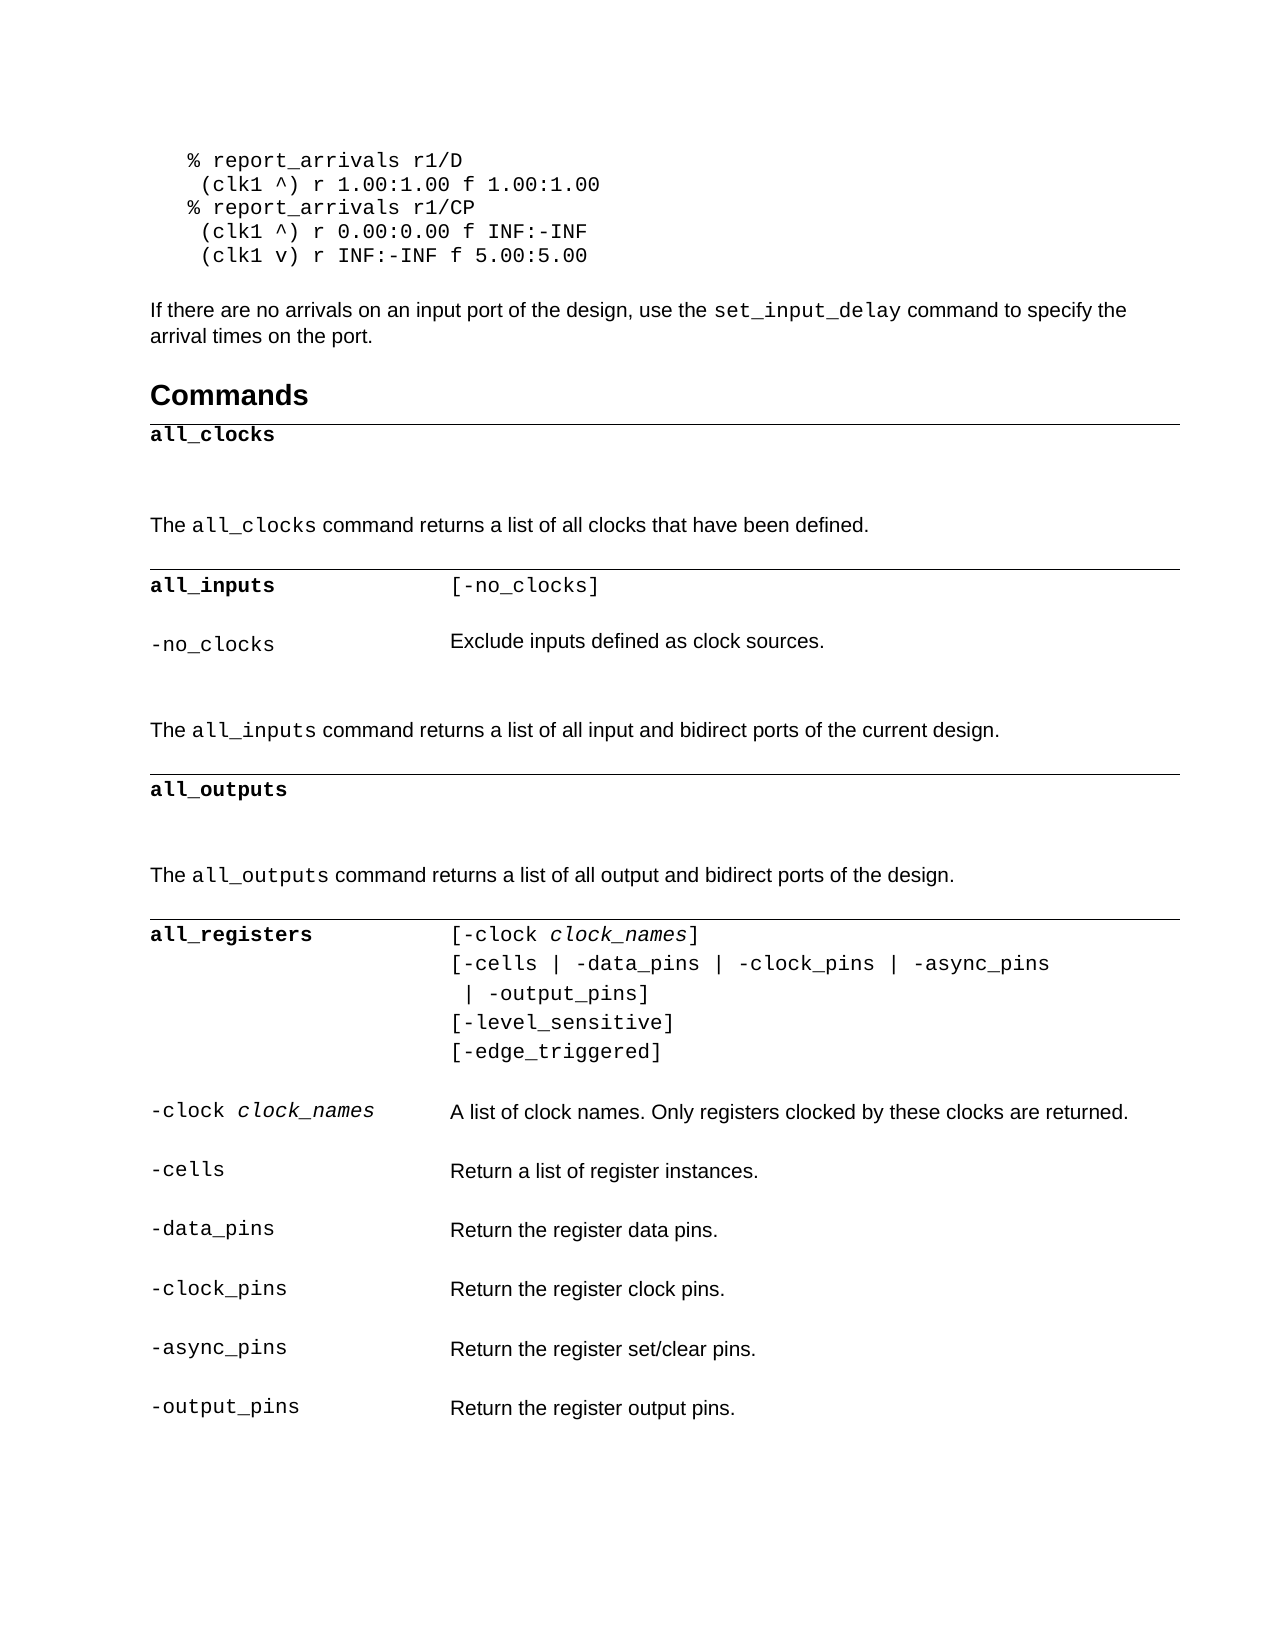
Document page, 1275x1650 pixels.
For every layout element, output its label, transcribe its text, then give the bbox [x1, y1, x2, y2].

table_cell Return the register clock pins. [450, 1272, 1180, 1331]
table_cell -async_pins [150, 1331, 450, 1390]
table_cell Return the register output pins. [450, 1390, 1180, 1449]
table_header all_clocks [150, 425, 450, 483]
table_cell -clock clock_names [150, 1095, 450, 1154]
text The all_outputs command returns a list of all output and bidirect ports of the design. [150, 863, 1180, 888]
table_cell -clock_pins [150, 1272, 450, 1331]
text The all_clocks command returns a list of all clocks that have been defined. [150, 513, 1180, 539]
table_cell Return the register set/clear pins. [450, 1331, 1180, 1390]
table_header [-no_clocks] [450, 570, 1180, 628]
table_header [450, 425, 1180, 483]
text If there are no arrivals on an input port of the design, use the set_input_delay command to specify the arrival times on the port. [150, 298, 1180, 348]
table_header all_inputs [150, 570, 450, 628]
table_header [450, 775, 1180, 833]
table_cell -cells [150, 1154, 450, 1213]
table_cell -no_clocks [150, 629, 450, 688]
table_cell -data_pins [150, 1213, 450, 1272]
table_cell -output_pins [150, 1390, 450, 1449]
table_cell A list of clock names. Only registers clocked by these clocks are returned. [450, 1095, 1180, 1154]
table_cell Return a list of register instances. [450, 1154, 1180, 1213]
subtitle Commands [150, 378, 1180, 412]
table_header [-clock clock_names] [-cells | -data_pins | -clock_pins | -async_pins | ‑output_pins] [-level_sensitive] [-edge_triggered] [450, 920, 1180, 1094]
table_cell Return the register data pins. [450, 1213, 1180, 1272]
text The all_inputs command returns a list of all input and bidirect ports of the current design. [150, 718, 1180, 743]
table_cell Exclude inputs defined as clock sources. [450, 629, 1180, 688]
text % report_arrivals r1/D (clk1 ^) r 1.00:1.00 f 1.00:1.00 % report_arrivals r1/CP (clk1 ^) r 0.00:0.00 f INF:-INF (clk1 v) r INF:-INF f 5.00:5.00 [187, 150, 1180, 268]
table_header all_registers [150, 920, 450, 1094]
table_header all_outputs [150, 775, 450, 833]
